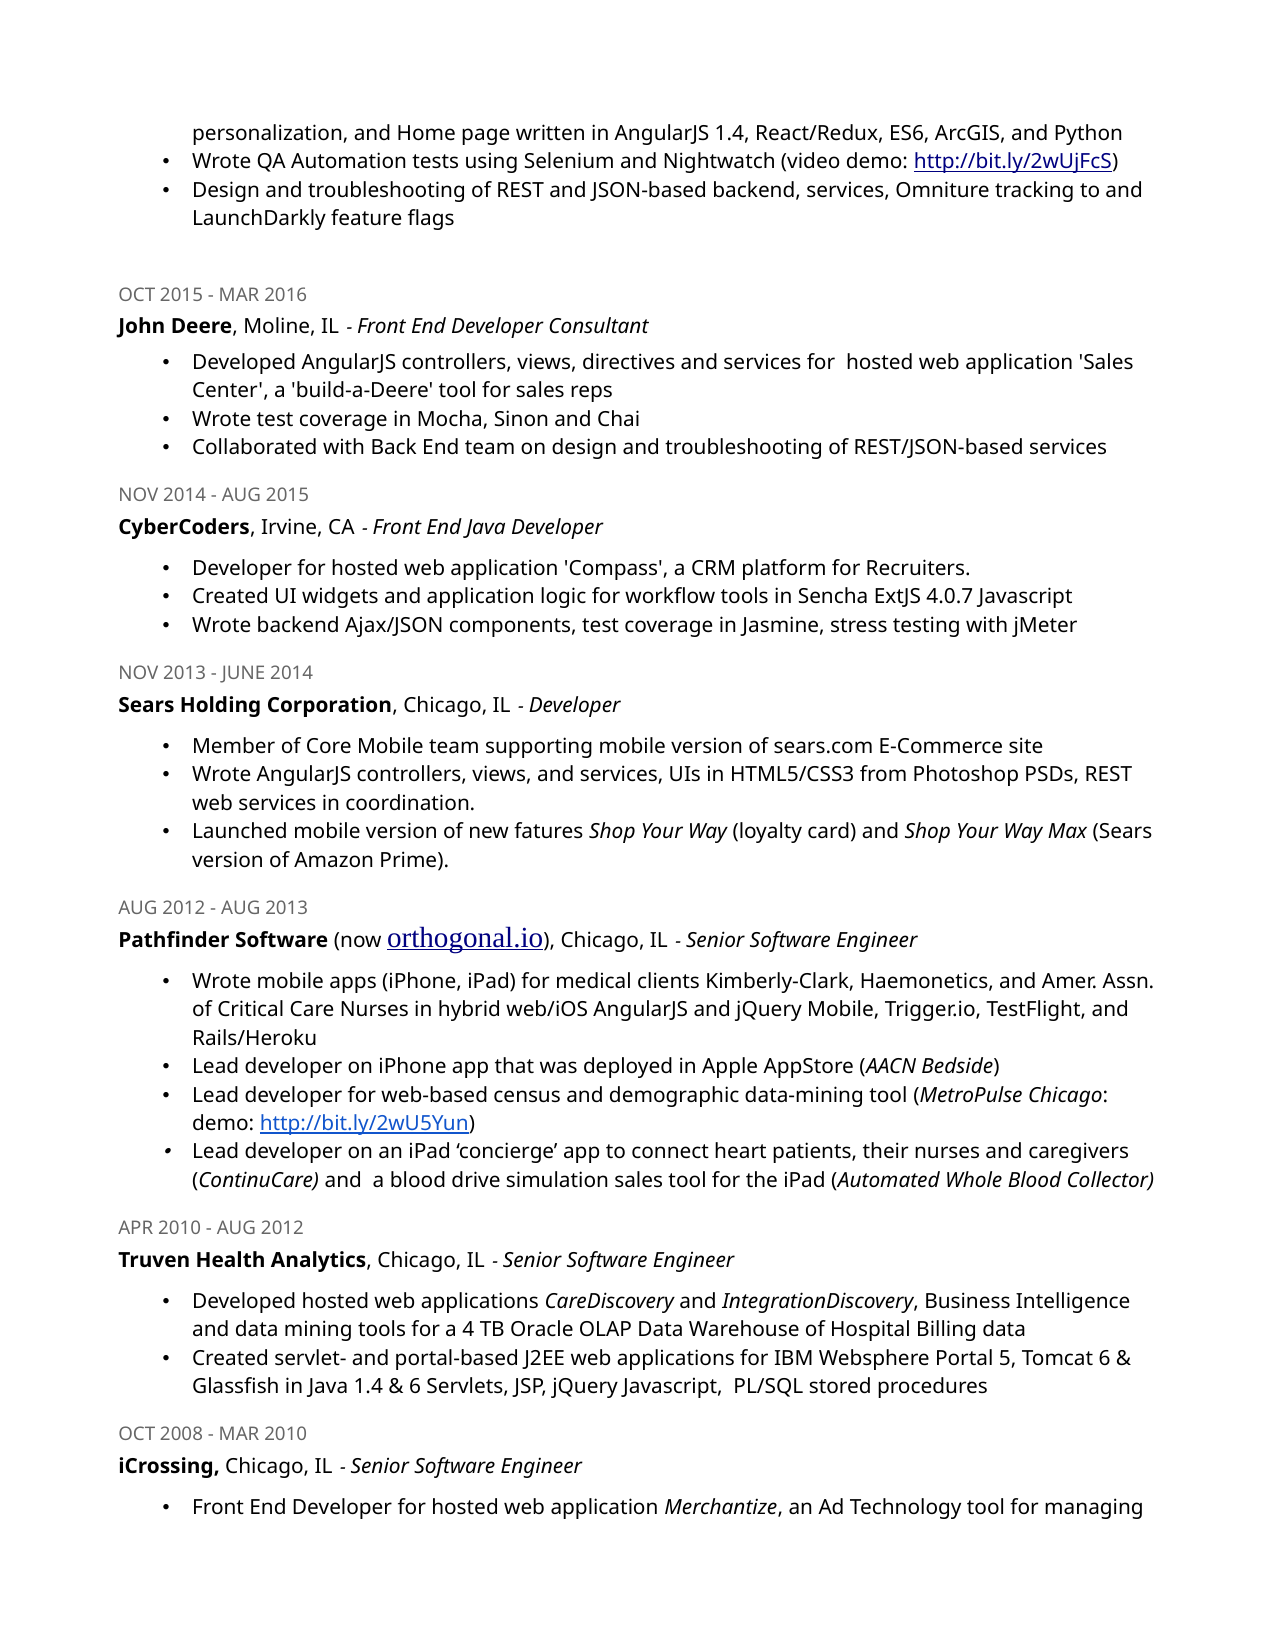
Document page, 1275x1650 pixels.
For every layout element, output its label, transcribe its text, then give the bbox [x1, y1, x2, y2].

subtitle AUG 2012 - AUG 2013 [118, 894, 1157, 920]
list Wrote test coverage in Mocha, Sinon and Chai [162, 404, 1157, 432]
subtitle OCT 2008 - MAR 2010 [118, 1421, 1157, 1446]
subtitle Sears Holding Corporation, Chicago, IL - Developer [118, 685, 1157, 718]
list Lead developer for web-based census and demographic data-mining tool (MetroPulse Chicago: demo: http://bit.ly/2wU5Yun) [162, 1080, 1157, 1137]
subtitle Pathfinder Software (now orthogonal.io), Chicago, IL - Senior Software Engineer [118, 920, 1157, 953]
list Lead developer on an iPad ‘concierge’ app to connect heart patients, their nurses and caregivers (ContinuCare) and a blood drive simulation sales tool for the iPad (Automated Whole Blood Collector) [162, 1137, 1157, 1193]
subtitle NOV 2013 - JUNE 2014 [118, 659, 1157, 685]
list personalization, and Home page written in AngularJS 1.4, React/Redux, ES6, ArcGIS, and Python [162, 118, 1157, 147]
list Launched mobile version of new fatures Shop Your Way (loyalty card) and Shop Your Way Max (Sears version of Amazon Prime). [162, 816, 1157, 873]
list Wrote AngularJS controllers, views, and services, UIs in HTML5/CSS3 from Photoshop PSDs, REST web services in coordination. [162, 759, 1157, 816]
list Member of Core Mobile team supporting mobile version of sears.com E-Commerce site [162, 731, 1157, 759]
list Wrote mobile apps (iPhone, iPad) for medical clients Kimberly-Clark, Haemonetics, and Amer. Assn. of Critical Care Nurses in hybrid web/iOS AngularJS and jQuery Mobile, Trigger.io, TestFlight, and Rails/Heroku [162, 966, 1157, 1051]
list Developed hosted web applications CareDiscovery and IntegrationDiscovery, Business Intelligence and data mining tools for a 4 TB Oracle OLAP Data Warehouse of Hospital Billing data [162, 1286, 1157, 1343]
subtitle John Deere, Moline, IL - Front End Developer Consultant [118, 307, 1157, 340]
list Developed AngularJS controllers, views, directives and services for hosted web application 'Sales Center', a 'build-a-Deere' tool for sales reps [162, 347, 1157, 404]
subtitle CyberCoders, Irvine, CA - Front End Java Developer [118, 507, 1157, 541]
subtitle Truven Health Analytics, Chicago, IL - Senior Software Engineer [118, 1240, 1157, 1273]
list Design and troubleshooting of REST and JSON-based backend, services, Omniture tracking to and LaunchDarkly feature flags [162, 175, 1157, 232]
list Wrote QA Automation tests using Selenium and Nightwatch (video demo: http://bit.ly/2wUjFcS) [162, 147, 1157, 175]
list Lead developer on iPhone app that was deployed in Apple AppStore (AACN Bedside) [162, 1051, 1157, 1080]
list Created UI widgets and application logic for workflow tools in Sencha ExtJS 4.0.7 Javascript [162, 582, 1157, 610]
list Front End Developer for hosted web application Merchantize, an Ad Technology tool for managing [162, 1492, 1157, 1521]
list Wrote backend Ajax/JSON components, test coverage in Jasmine, stress testing with jMeter [162, 610, 1157, 638]
subtitle iCrossing, Chicago, IL - Senior Software Engineer [118, 1446, 1157, 1480]
list Created servlet- and portal-based J2EE web applications for IBM Websphere Portal 5, Tomcat 6 & Glassfish in Java 1.4 & 6 Servlets, JSP, jQuery Javascript, PL/SQL stored procedures [162, 1343, 1157, 1400]
subtitle NOV 2014 - AUG 2015 [118, 481, 1157, 507]
list Collaborated with Back End team on design and troubleshooting of REST/JSON-based services [162, 432, 1157, 461]
list Developer for hosted web application 'Compass', a CRM platform for Recruiters. [162, 553, 1157, 582]
subtitle APR 2010 - AUG 2012 [118, 1214, 1157, 1240]
subtitle OCT 2015 - MAR 2016 [118, 281, 1157, 307]
